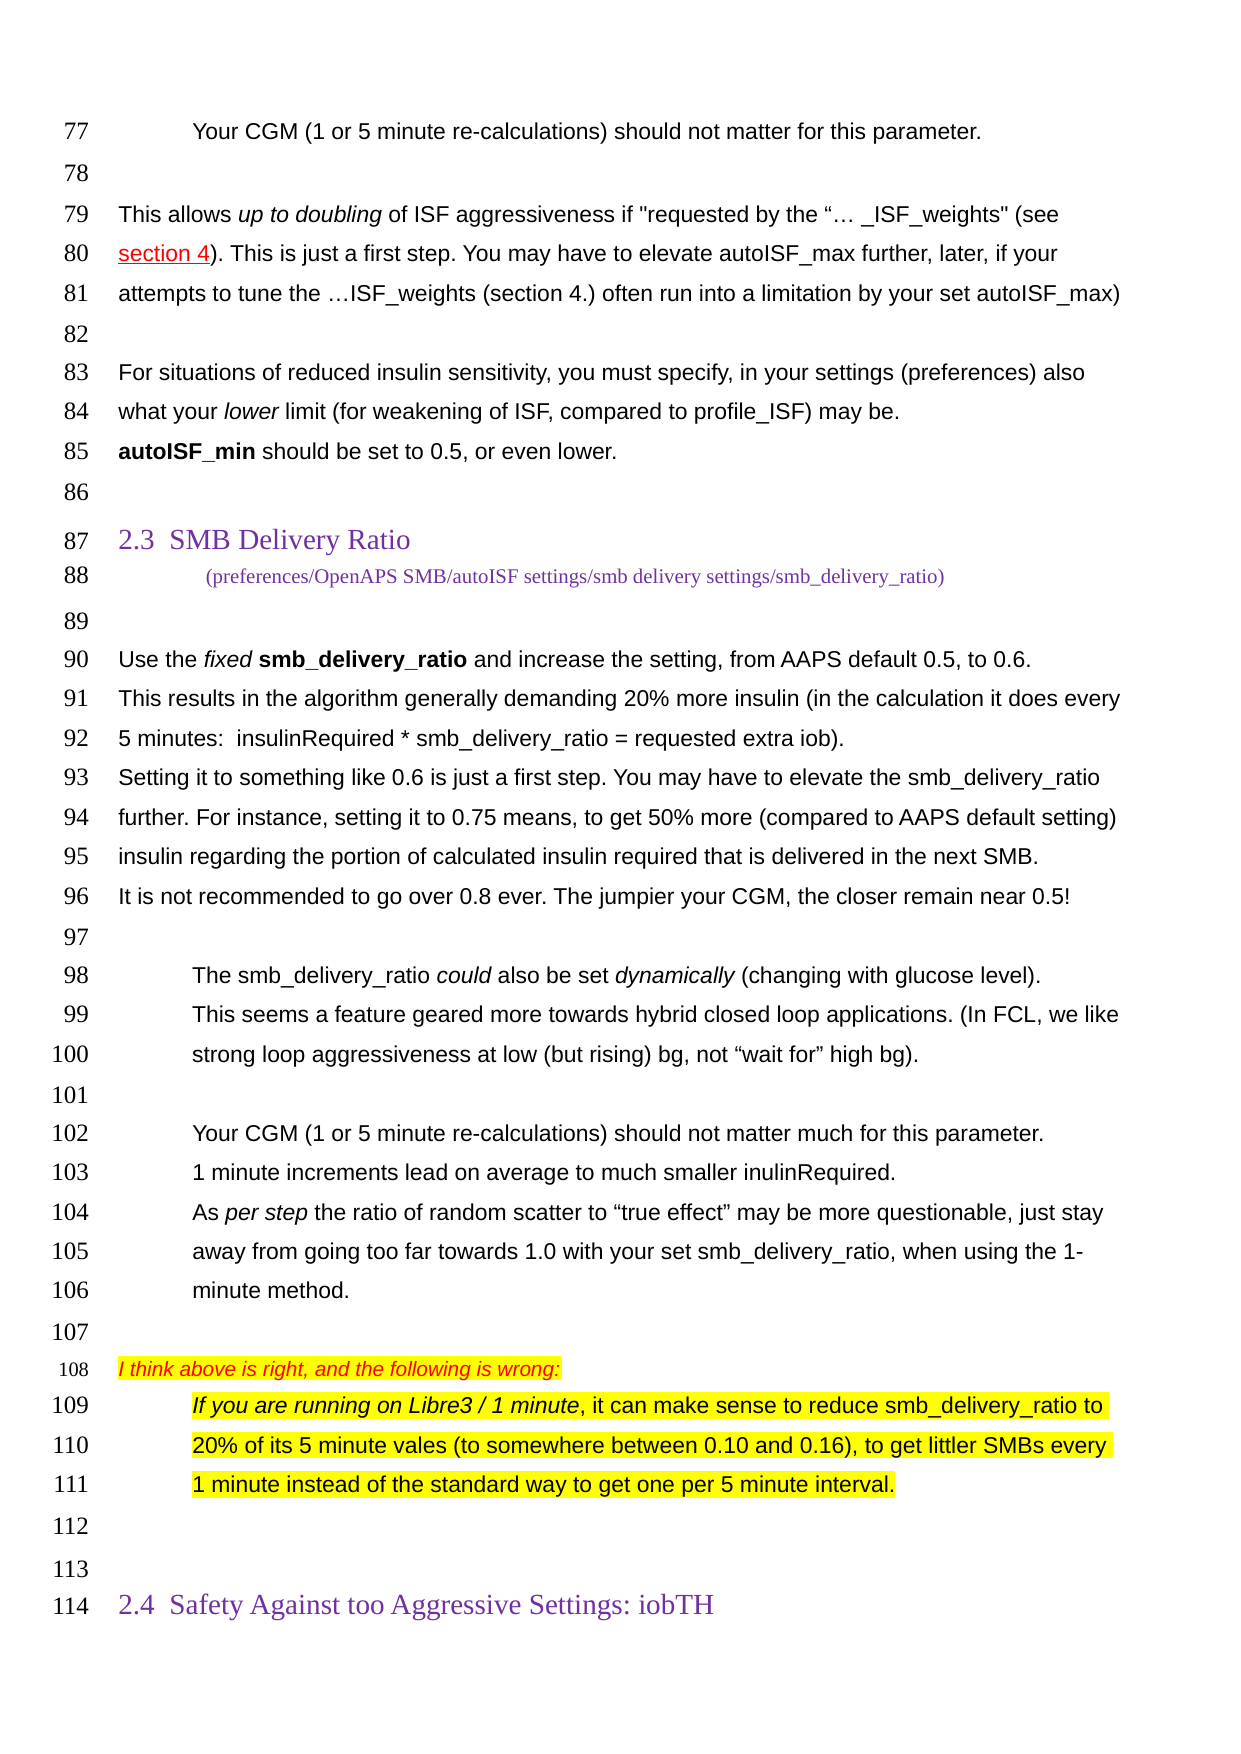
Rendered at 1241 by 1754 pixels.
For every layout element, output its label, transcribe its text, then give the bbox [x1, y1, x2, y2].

text The smb_delivery_ratio could also be set dynamically (changing with glucose level). This seems a feature geared more towards hybrid closed loop applications. (In FCL, we like strong loop aggressiveness at low (but rising) bg, not “wait for” high bg). [192, 962, 1122, 1067]
text Your CGM (1 or 5 minute re-calculations) should not matter for this parameter. [192, 118, 1122, 144]
text 2.4 Safety Against too Aggressive Settings: iobTH [118, 1587, 1122, 1621]
text This results in the algorithm generally demanding 20% more insulin (in the calculation it does every 5 minutes: insulinRequired * smb_delivery_ratio = requested extra iob). [118, 685, 1122, 751]
text Your CGM (1 or 5 minute re-calculations) should not matter much for this parameter. 1 minute increments lead on average to much smaller inulinRequired. As per step the ratio of random scatter to “true effect” may be more questionable, just stay away from going too far towards 1.0 with your set smb_delivery_ratio, when using the 1-minute method. [192, 1119, 1122, 1304]
text For situations of reduced insulin sensitivity, you must specify, in your settings (preferences) also what your lower limit (for weakening of ISF, compared to profile_ISF) may be. autoISF_min should be set to 0.5, or even lower. [118, 359, 1122, 464]
text Use the fixed smb_delivery_ratio and increase the setting, from AAPS default 0.5, to 0.6. [118, 646, 1122, 672]
text This allows up to doubling of ISF aggressiveness if "requested by the “… _ISF_weights" (see section 4). This is just a first step. You may have to elevate autoISF_max further, later, if your attempts to tune the …ISF_weights (section 4.) often run into a limitation by your set autoISF_max) [118, 201, 1122, 306]
list 2.3 SMB Delivery Ratio (preferences/OpenAPS SMB/autoISF settings/smb delivery settings/smb_delivery_ratio) [118, 522, 1122, 589]
text It is not recommended to go over 0.8 ever. The jumpier your CGM, the closer remain near 0.5! [118, 883, 1122, 909]
text I think above is right, and the following is wrong: [118, 1356, 1122, 1380]
text If you are running on Libre3 / 1 minute, it can make sense to reduce smb_delivery_ratio to 20% of its 5 minute vales (to somewhere between 0.10 and 0.16), to get littler SMBs every 1 minute instead of the standard way to get one per 5 minute interval. [192, 1392, 1122, 1498]
text Setting it to something like 0.6 is just a first step. You may have to elevate the smb_delivery_ratio further. For instance, setting it to 0.75 means, to get 50% more (compared to AAPS default setting) insulin regarding the portion of calculated insulin required that is delivered in the next SMB. [118, 764, 1122, 869]
